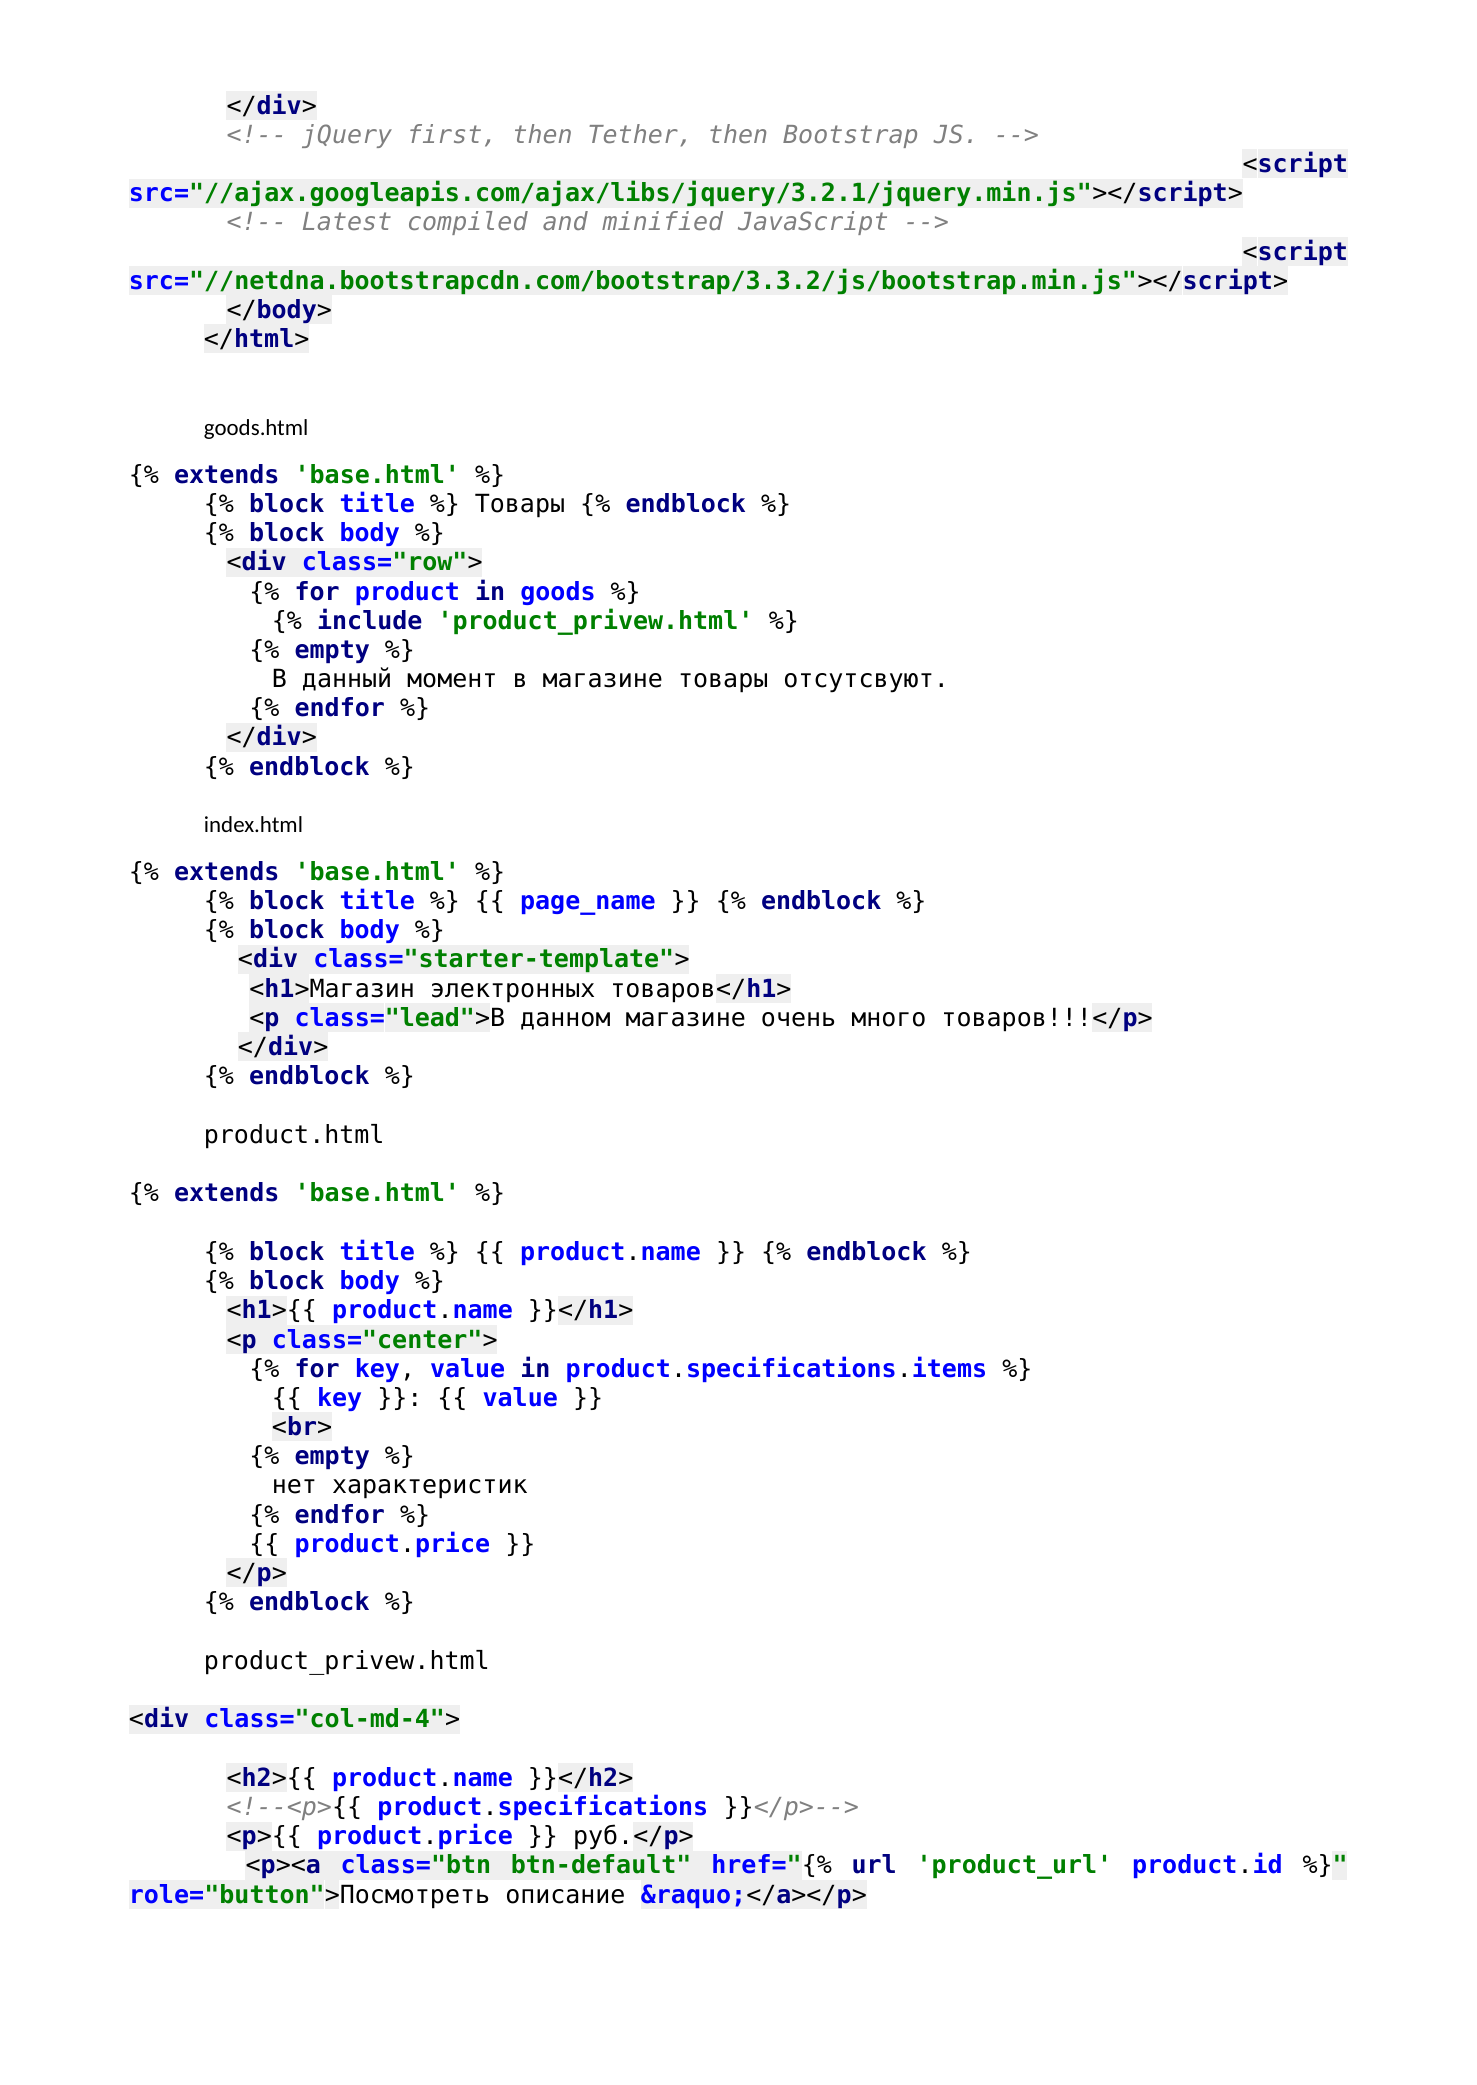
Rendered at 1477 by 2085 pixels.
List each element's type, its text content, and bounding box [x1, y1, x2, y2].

text <h2>{{ product.name }}</h2> [129, 1763, 1348, 1792]
text {% empty %} [129, 1441, 1348, 1471]
text <p>{{ product.price }} руб.</p> [129, 1822, 1348, 1851]
text </div> [129, 91, 1348, 120]
text </div> [129, 1032, 1348, 1061]
text {% extends 'base.html' %} [129, 1179, 1348, 1208]
text </div> [129, 722, 1348, 752]
text {{ product.price }} [129, 1529, 1348, 1558]
text <!--<p>{{ product.specifications }}</p>--> [129, 1792, 1348, 1822]
text </p> [129, 1558, 1348, 1587]
text <h1>{{ product.name }}</h1> [129, 1296, 1348, 1325]
text </body> [129, 295, 1348, 324]
text <p><a class="btn btn-default" href="{% url 'product_url' product.id %}" role="button">Посмотреть описание &raquo;</a></p> [129, 1851, 1348, 1909]
text <script src="//ajax.googleapis.com/ajax/libs/jquery/3.2.1/jquery.min.js"></script> [129, 149, 1348, 208]
text {% extends 'base.html' %} [129, 460, 1348, 489]
text <br> [129, 1412, 1348, 1441]
text {% include 'product_privew.html' %} [129, 606, 1348, 635]
list index.html [204, 810, 1348, 838]
text {% block body %} [129, 916, 1348, 945]
text {% block body %} [129, 1266, 1348, 1296]
text product.html [129, 1120, 1348, 1149]
text {% block body %} [129, 518, 1348, 547]
text нет характеристик [129, 1471, 1348, 1500]
text <div class="col-md-4"> [129, 1704, 1348, 1734]
text {% block title %} Товары {% endblock %} [129, 489, 1348, 518]
text product_privew.html [129, 1646, 1348, 1675]
text <p class="center"> [129, 1325, 1348, 1354]
text {% endblock %} [129, 752, 1348, 781]
text <div class="starter-template"> [129, 945, 1348, 974]
text {{ key }}: {{ value }} [129, 1383, 1348, 1412]
text В данный момент в магазине товары отсутсвуют. [129, 664, 1348, 693]
text {% empty %} [129, 635, 1348, 664]
text <h1>Магазин электронных товаров</h1> [129, 974, 1348, 1003]
text {% block title %} {{ product.name }} {% endblock %} [129, 1237, 1348, 1266]
text <script src="//netdna.bootstrapcdn.com/bootstrap/3.3.2/js/bootstrap.min.js"></script> [129, 237, 1348, 295]
text {% for key, value in product.specifications.items %} [129, 1354, 1348, 1383]
text <!-- jQuery first, then Tether, then Bootstrap JS. --> [129, 120, 1348, 149]
text {% block title %} {{ page_name }} {% endblock %} [129, 886, 1348, 916]
text <!-- Latest compiled and minified JavaScript --> [129, 208, 1348, 237]
text <div class="row"> [129, 547, 1348, 577]
text {% extends 'base.html' %} [129, 857, 1348, 886]
list goods.html [204, 413, 1348, 441]
text </html> [129, 324, 1348, 353]
text {% endfor %} [129, 1500, 1348, 1529]
text {% endblock %} [129, 1061, 1348, 1091]
text {% for product in goods %} [129, 577, 1348, 606]
text {% endfor %} [129, 693, 1348, 722]
text <p class="lead">В данном магазине очень много товаров!!!</p> [129, 1003, 1348, 1032]
text {% endblock %} [129, 1587, 1348, 1616]
